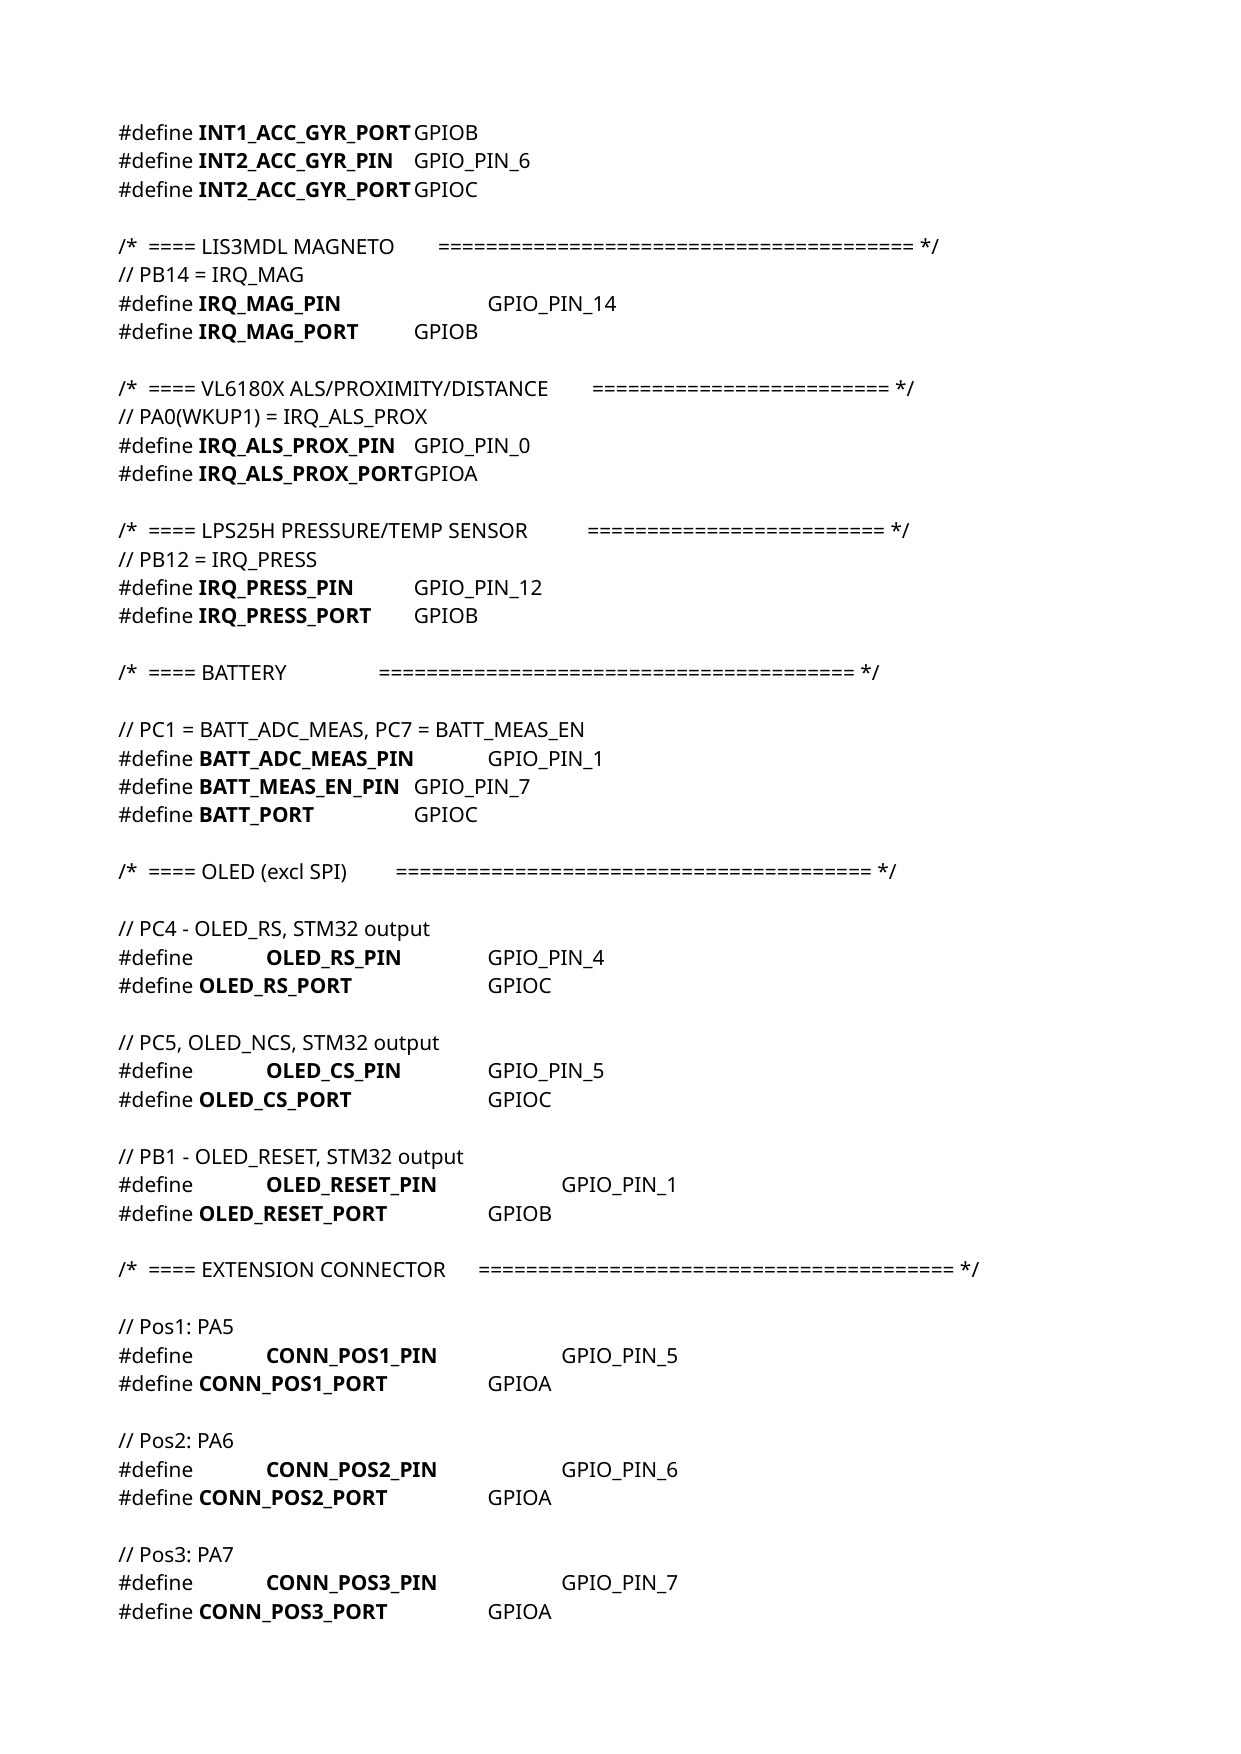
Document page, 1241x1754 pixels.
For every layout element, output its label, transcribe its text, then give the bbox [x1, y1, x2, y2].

text // PB14 = IRQ_MAG [118, 260, 1122, 289]
text #define OLED_RESET_PIN GPIO_PIN_1 [118, 1170, 1122, 1199]
text #define INT2_ACC_GYR_PORT GPIOC [118, 175, 1122, 203]
text // PA0(WKUP1) = IRQ_ALS_PROX [118, 402, 1122, 431]
text #define IRQ_ALS_PROX_PIN GPIO_PIN_0 [118, 431, 1122, 459]
text /* ==== EXTENSION CONNECTOR ======================================== */ [118, 1256, 1122, 1284]
text #define INT1_ACC_GYR_PORT GPIOB [118, 118, 1122, 147]
text #define INT2_ACC_GYR_PIN GPIO_PIN_6 [118, 147, 1122, 175]
text #define CONN_POS2_PORT GPIOA [118, 1483, 1122, 1512]
text #define CONN_POS2_PIN GPIO_PIN_6 [118, 1455, 1122, 1483]
text // PC4 - OLED_RS, STM32 output [118, 914, 1122, 943]
text // PB1 - OLED_RESET, STM32 output [118, 1142, 1122, 1170]
text // Pos2: PA6 [118, 1426, 1122, 1455]
text /* ==== BATTERY ======================================== */ [118, 658, 1122, 687]
text #define OLED_RS_PIN GPIO_PIN_4 [118, 943, 1122, 971]
text /* ==== LPS25H PRESSURE/TEMP SENSOR ========================= */ [118, 516, 1122, 545]
text // PC5, OLED_NCS, STM32 output [118, 1028, 1122, 1057]
text #define BATT_PORT GPIOC [118, 801, 1122, 829]
text #define BATT_ADC_MEAS_PIN GPIO_PIN_1 [118, 744, 1122, 772]
text #define BATT_MEAS_EN_PIN GPIO_PIN_7 [118, 772, 1122, 801]
text /* ==== OLED (excl SPI) ======================================== */ [118, 857, 1122, 886]
text #define IRQ_PRESS_PORT GPIOB [118, 602, 1122, 630]
text #define CONN_POS1_PIN GPIO_PIN_5 [118, 1341, 1122, 1369]
text #define IRQ_ALS_PROX_PORT GPIOA [118, 459, 1122, 488]
text // PC1 = BATT_ADC_MEAS, PC7 = BATT_MEAS_EN [118, 715, 1122, 744]
text // PB12 = IRQ_PRESS [118, 545, 1122, 573]
text #define CONN_POS3_PORT GPIOA [118, 1597, 1122, 1625]
text #define OLED_RESET_PORT GPIOB [118, 1199, 1122, 1227]
text #define IRQ_MAG_PIN GPIO_PIN_14 [118, 289, 1122, 317]
text /* ==== VL6180X ALS/PROXIMITY/DISTANCE ========================= */ [118, 374, 1122, 402]
text #define CONN_POS3_PIN GPIO_PIN_7 [118, 1568, 1122, 1597]
text #define OLED_CS_PORT GPIOC [118, 1085, 1122, 1113]
text /* ==== LIS3MDL MAGNETO ======================================== */ [118, 232, 1122, 260]
text #define CONN_POS1_PORT GPIOA [118, 1369, 1122, 1398]
text // Pos3: PA7 [118, 1540, 1122, 1568]
text #define OLED_RS_PORT GPIOC [118, 971, 1122, 1000]
text #define OLED_CS_PIN GPIO_PIN_5 [118, 1057, 1122, 1085]
text #define IRQ_PRESS_PIN GPIO_PIN_12 [118, 573, 1122, 602]
text // Pos1: PA5 [118, 1312, 1122, 1341]
text #define IRQ_MAG_PORT GPIOB [118, 317, 1122, 346]
